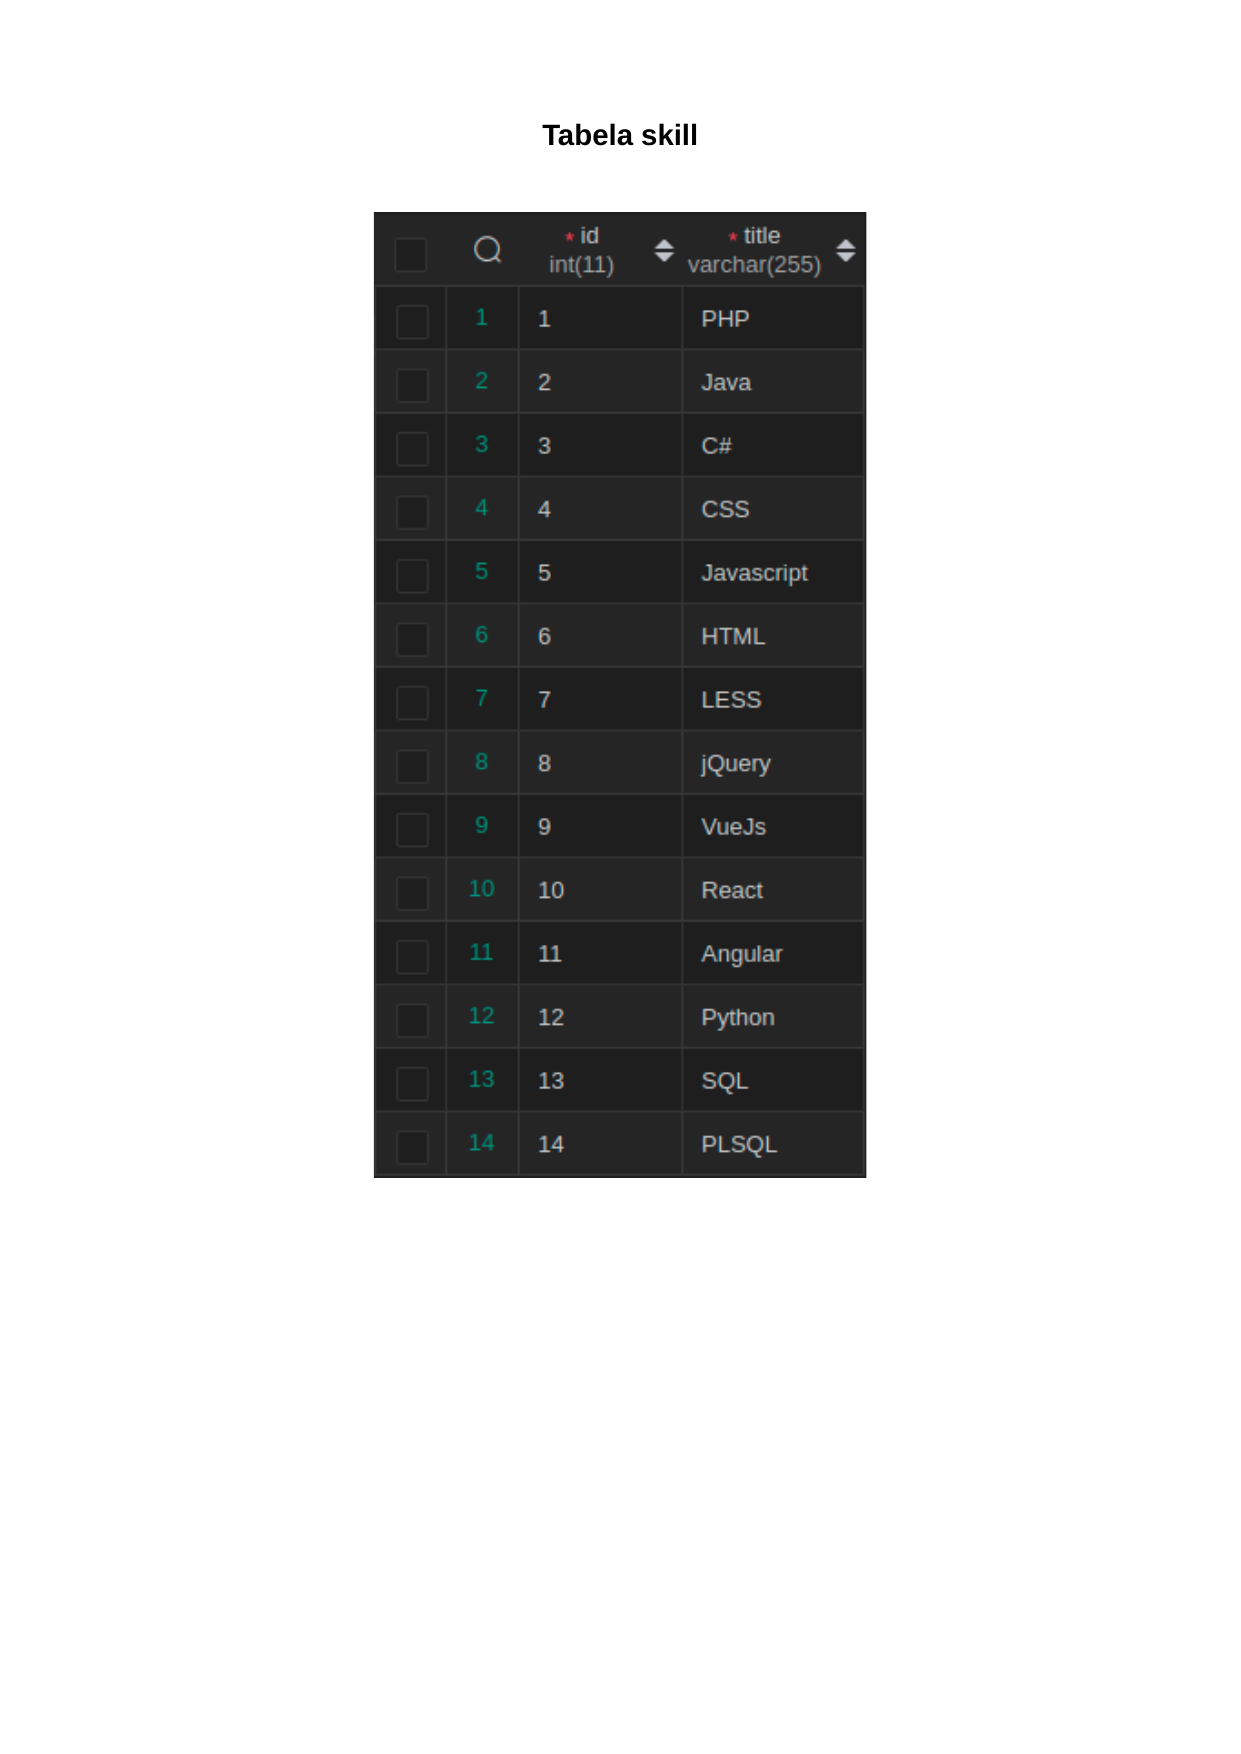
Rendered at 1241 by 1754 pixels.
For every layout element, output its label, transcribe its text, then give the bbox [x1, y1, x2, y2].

subtitle Tabela skill [118, 118, 1122, 152]
picture [373, 212, 867, 1178]
